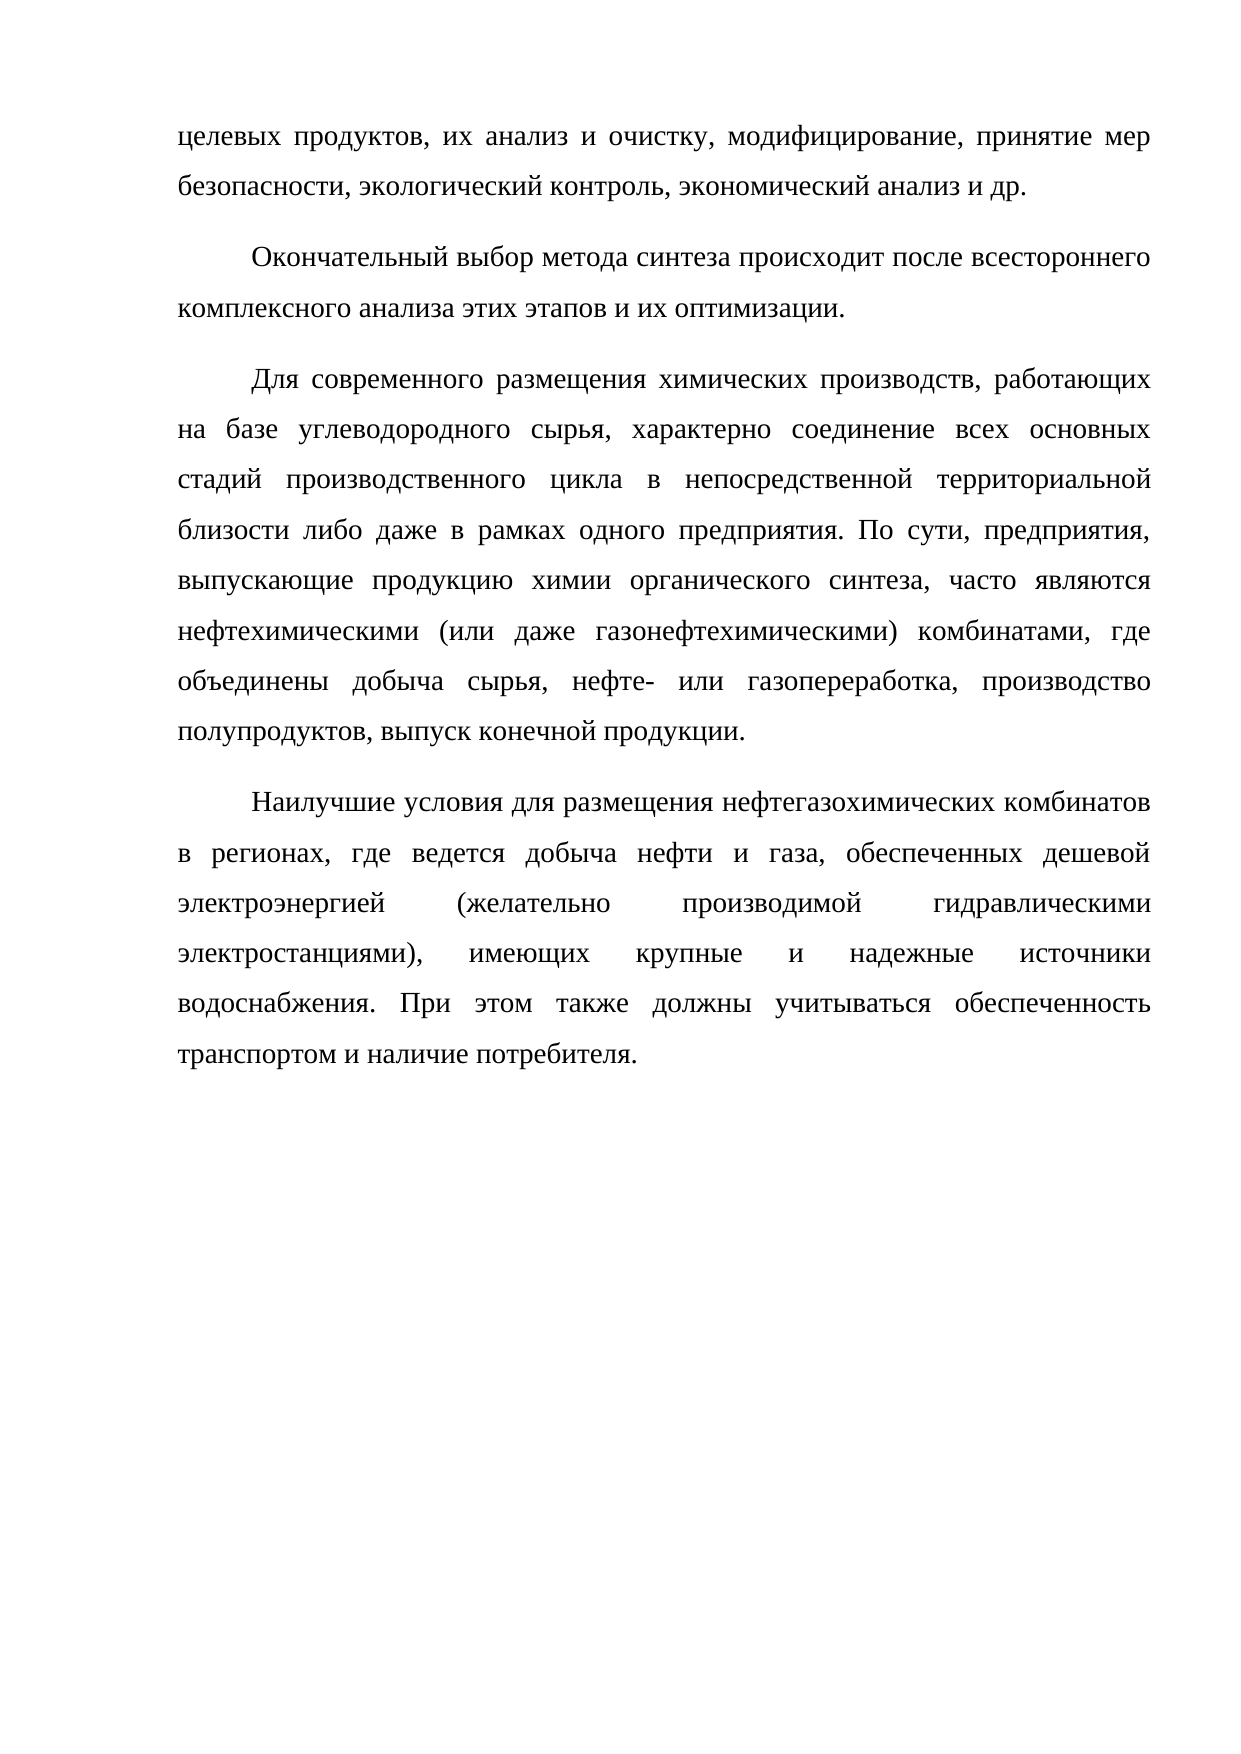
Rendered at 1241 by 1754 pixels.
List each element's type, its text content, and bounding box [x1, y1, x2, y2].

text Наилучшие условия для размещения нефтегазохимических комбинатов в регионах, где ведется добыча нефти и газа, обеспеченных дешевой электроэнергией (желательно производимой гидравлическими электростанциями), имеющих крупные и надежные источники водоснабжения. При этом также должны учитываться обеспеченность транспортом и наличие потребителя. [177, 784, 1152, 1069]
text целевых продуктов, их анализ и очистку, модифицирование, принятие мер безопасности, экологический контроль, экономический анализ и др. [177, 118, 1152, 202]
text Для современного размещения химических производств, работающих на базе углеводородного сырья, характерно соединение всех основных стадий производственного цикла в непосредственной территориальной близости либо даже в рамках одного предприятия. По сути, предприятия, выпускающие продукцию химии органического синтеза, часто являются нефтехимическими (или даже газонефтехимическими) комбинатами, где объединены добыча сырья, нефте- или газопереработка, производство полупродуктов, выпуск конечной продукции. [177, 361, 1152, 747]
text Окончательный выбор метода синтеза происходит после всестороннего комплексного анализа этих этапов и их оптимизации. [177, 239, 1152, 323]
